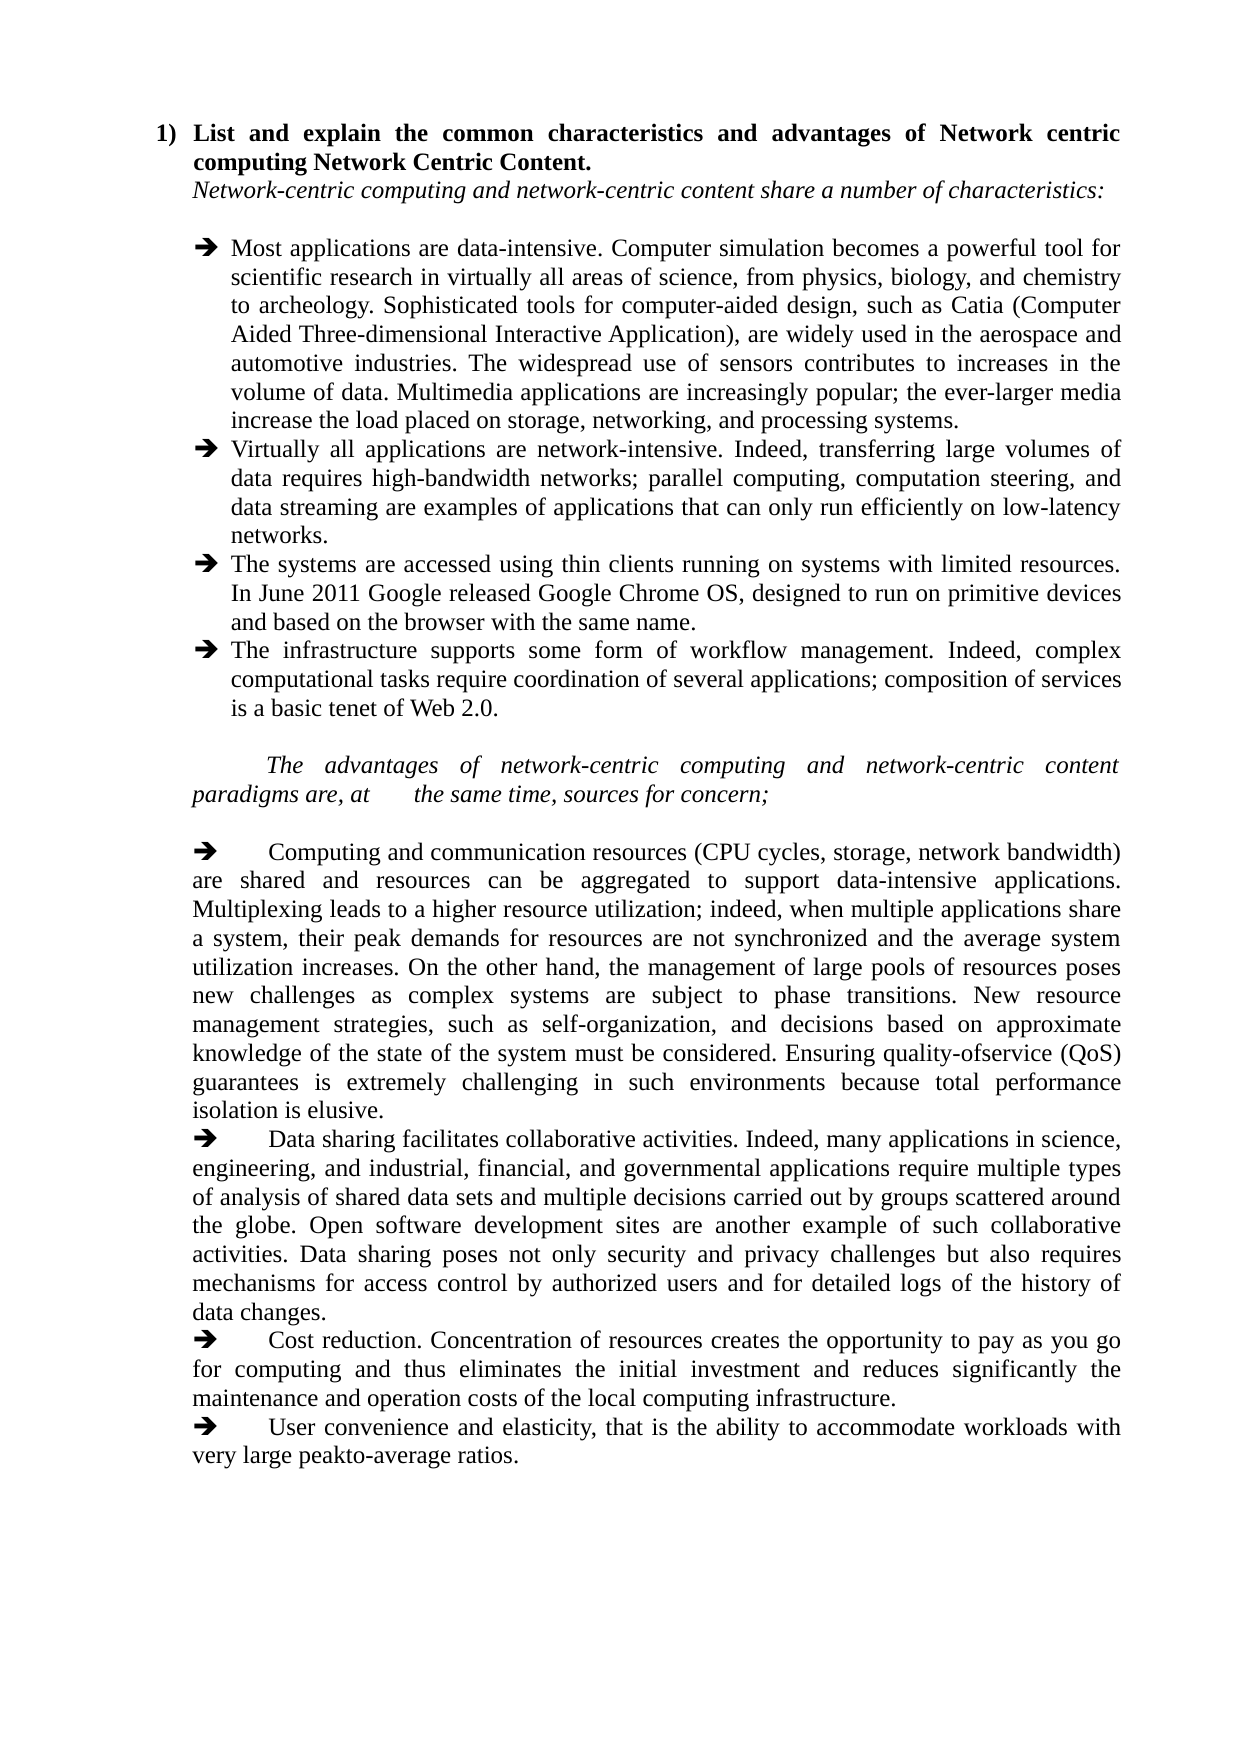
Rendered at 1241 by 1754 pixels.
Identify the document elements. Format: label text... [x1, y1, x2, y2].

list List and explain the common characteristics and advantages of Network centric computing Network Centric Content. [156, 118, 1122, 176]
list Cost reduction. Concentration of resources creates the opportunity to pay as you go for computing and thus eliminates the initial investment and reduces significantly the maintenance and operation costs of the local computing infrastructure. [192, 1326, 1122, 1412]
list The infrastructure supports some form of workflow management. Indeed, complex computational tasks require coordination of several applications; composition of services is a basic tenet of Web 2.0. [193, 636, 1122, 722]
list User convenience and elasticity, that is the ability to accommodate workloads with very large peakto-average ratios. [192, 1412, 1122, 1469]
list The systems are accessed using thin clients running on systems with limited resources. In June 2011 Google released Google Chrome OS, designed to run on primitive devices and based on the browser with the same name. [193, 549, 1122, 636]
list Computing and communication resources (CPU cycles, storage, network bandwidth) are shared and resources can be aggregated to support data-intensive applications. Multiplexing leads to a higher resource utilization; indeed, when multiple applications share a system, their peak demands for resources are not synchronized and the average system utilization increases. On the other hand, the management of large pools of resources poses new challenges as complex systems are subject to phase transitions. New resource management strategies, such as self-organization, and decisions based on approximate knowledge of the state of the system must be considered. Ensuring quality-ofservice (QoS) guarantees is extremely challenging in such environments because total performance isolation is elusive. [192, 837, 1122, 1124]
text The advantages of network-centric computing and network-centric content paradigms are, at the same time, sources for concern; [192, 751, 1122, 808]
list Data sharing facilitates collaborative activities. Indeed, many applications in science, engineering, and industrial, financial, and governmental applications require multiple types of analysis of shared data sets and multiple decisions carried out by groups scattered around the globe. Open software development sites are another example of such collaborative activities. Data sharing poses not only security and privacy challenges but also requires mechanisms for access control by authorized users and for detailed logs of the history of data changes. [192, 1124, 1122, 1326]
text Network-centric computing and network-centric content share a number of characteristics: [118, 176, 1122, 204]
list Virtually all applications are network-intensive. Indeed, transferring large volumes of data requires high-bandwidth networks; parallel computing, computation steering, and data streaming are examples of applications that can only run efficiently on low-latency networks. [193, 434, 1122, 549]
list Most applications are data-intensive. Computer simulation becomes a powerful tool for scientific research in virtually all areas of science, from physics, biology, and chemistry to archeology. Sophisticated tools for computer-aided design, such as Catia (Computer Aided Three-dimensional Interactive Application), are widely used in the aerospace and automotive industries. The widespread use of sensors contributes to increases in the volume of data. Multimedia applications are increasingly popular; the ever-larger media increase the load placed on storage, networking, and processing systems. [193, 233, 1122, 434]
